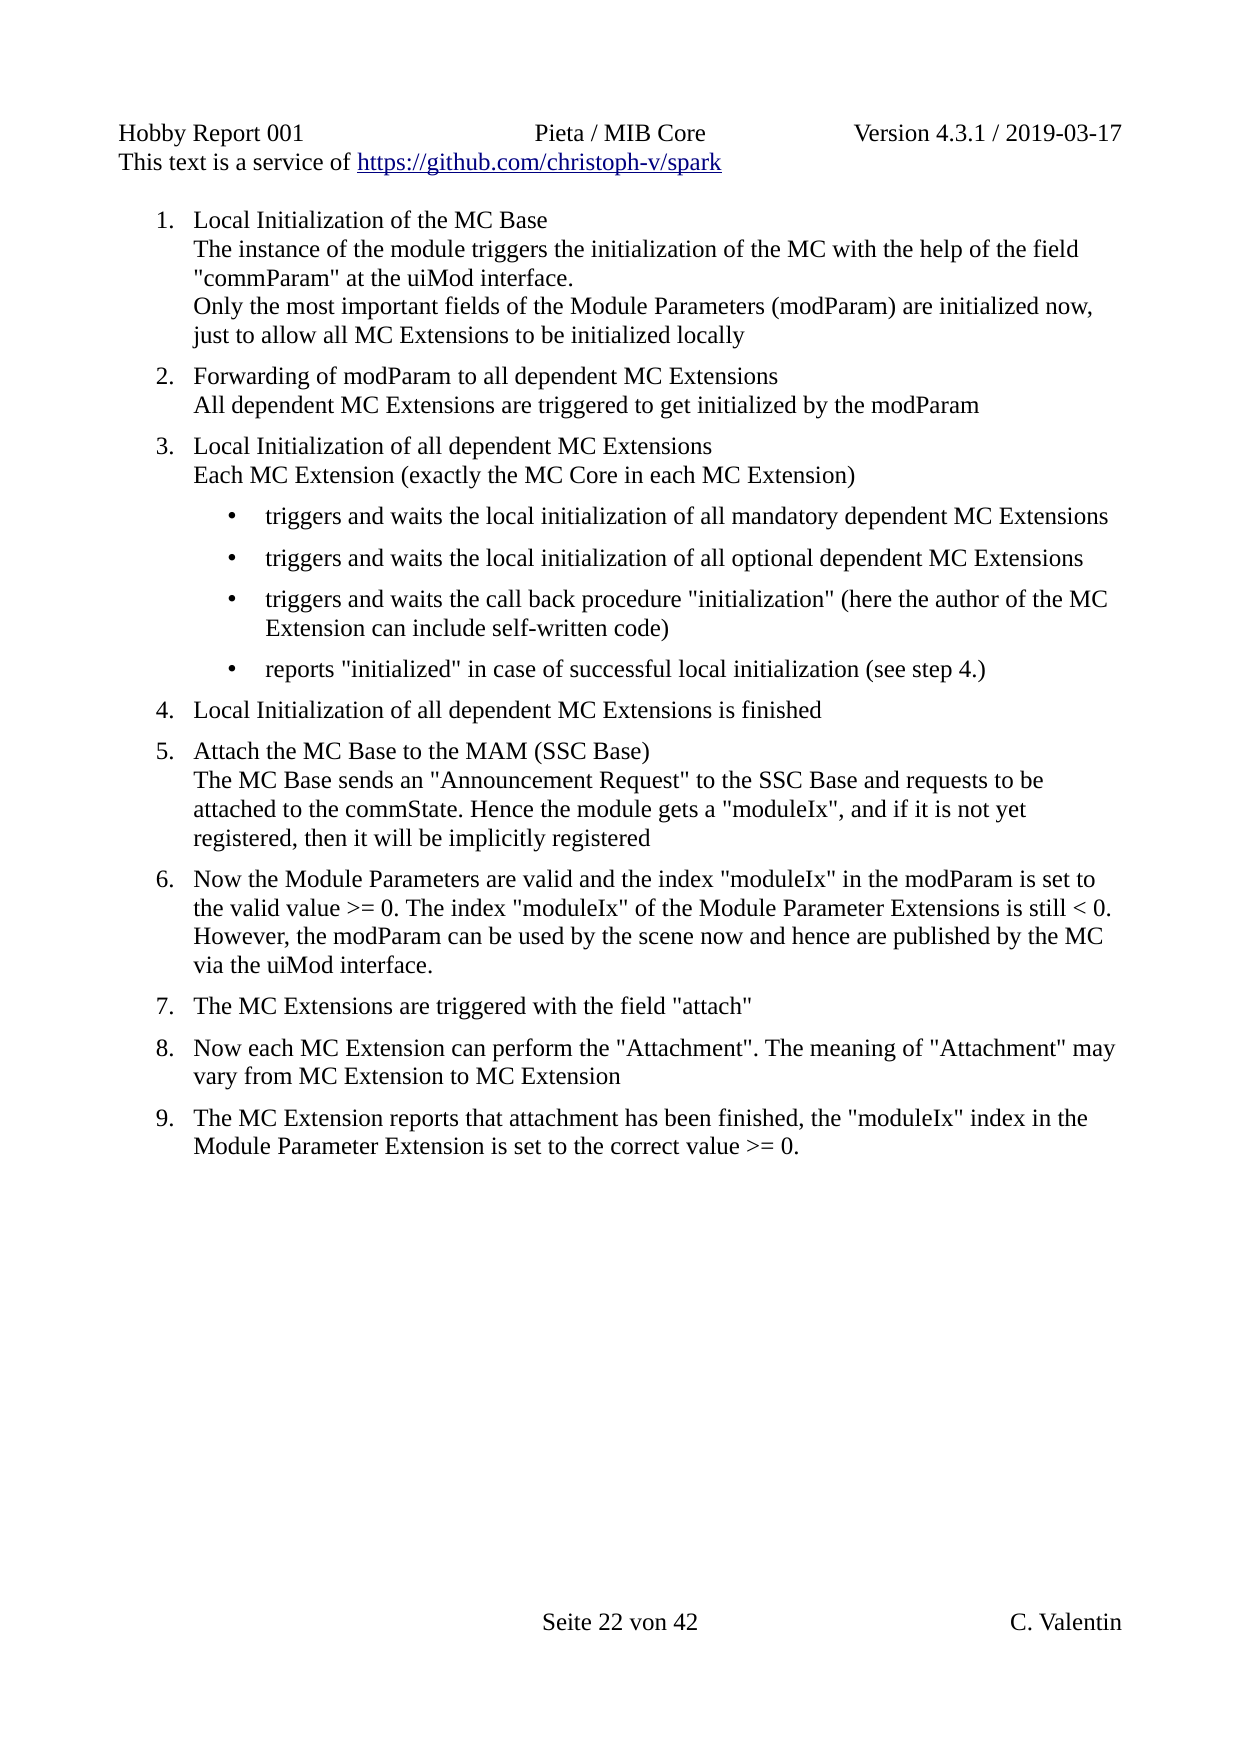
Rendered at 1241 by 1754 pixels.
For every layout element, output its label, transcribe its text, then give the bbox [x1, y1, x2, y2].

list Local Initialization of all dependent MC Extensions Each MC Extension (exactly the MC Core in each MC Extension) [156, 431, 1122, 489]
list Forwarding of modParam to all dependent MC Extensions All dependent MC Extensions are triggered to get initialized by the modParam [156, 361, 1122, 419]
list Local Initialization of the MC Base The instance of the module triggers the initialization of the MC with the help of the field "commParam" at the uiMod interface. Only the most important fields of the Module Parameters (modParam) are initialized now, just to allow all MC Extensions to be initialized locally [156, 205, 1122, 349]
list The MC Extensions are triggered with the field "attach" [156, 991, 1122, 1020]
list Attach the MC Base to the MAM (SSC Base) The MC Base sends an "Announcement Request" to the SSC Base and requests to be attached to the commState. Hence the module gets a "moduleIx", and if it is not yet registered, then it will be implicitly registered [156, 736, 1122, 851]
list Local Initialization of all dependent MC Extensions is finished [156, 695, 1122, 724]
list The MC Extension reports that attachment has been finished, the "moduleIx" index in the Module Parameter Extension is set to the correct value >= 0. [156, 1103, 1122, 1160]
list Now the Module Parameters are valid and the index "moduleIx" in the modParam is set to the valid value >= 0. The index "moduleIx" of the Module Parameter Extensions is still < 0. However, the modParam can be used by the scene now and hence are published by the MC via the uiMod interface. [156, 864, 1122, 979]
list Now each MC Extension can perform the "Attachment". The meaning of "Attachment" may vary from MC Extension to MC Extension [156, 1033, 1122, 1090]
list triggers and waits the call back procedure "initialization" (here the author of the MC Extension can include self-written code) [228, 584, 1122, 641]
list triggers and waits the local initialization of all optional dependent MC Extensions [228, 543, 1122, 571]
list triggers and waits the local initialization of all mandatory dependent MC Extensions [228, 501, 1122, 530]
list reports "initialized" in case of successful local initialization (see step 4.) [228, 654, 1122, 683]
